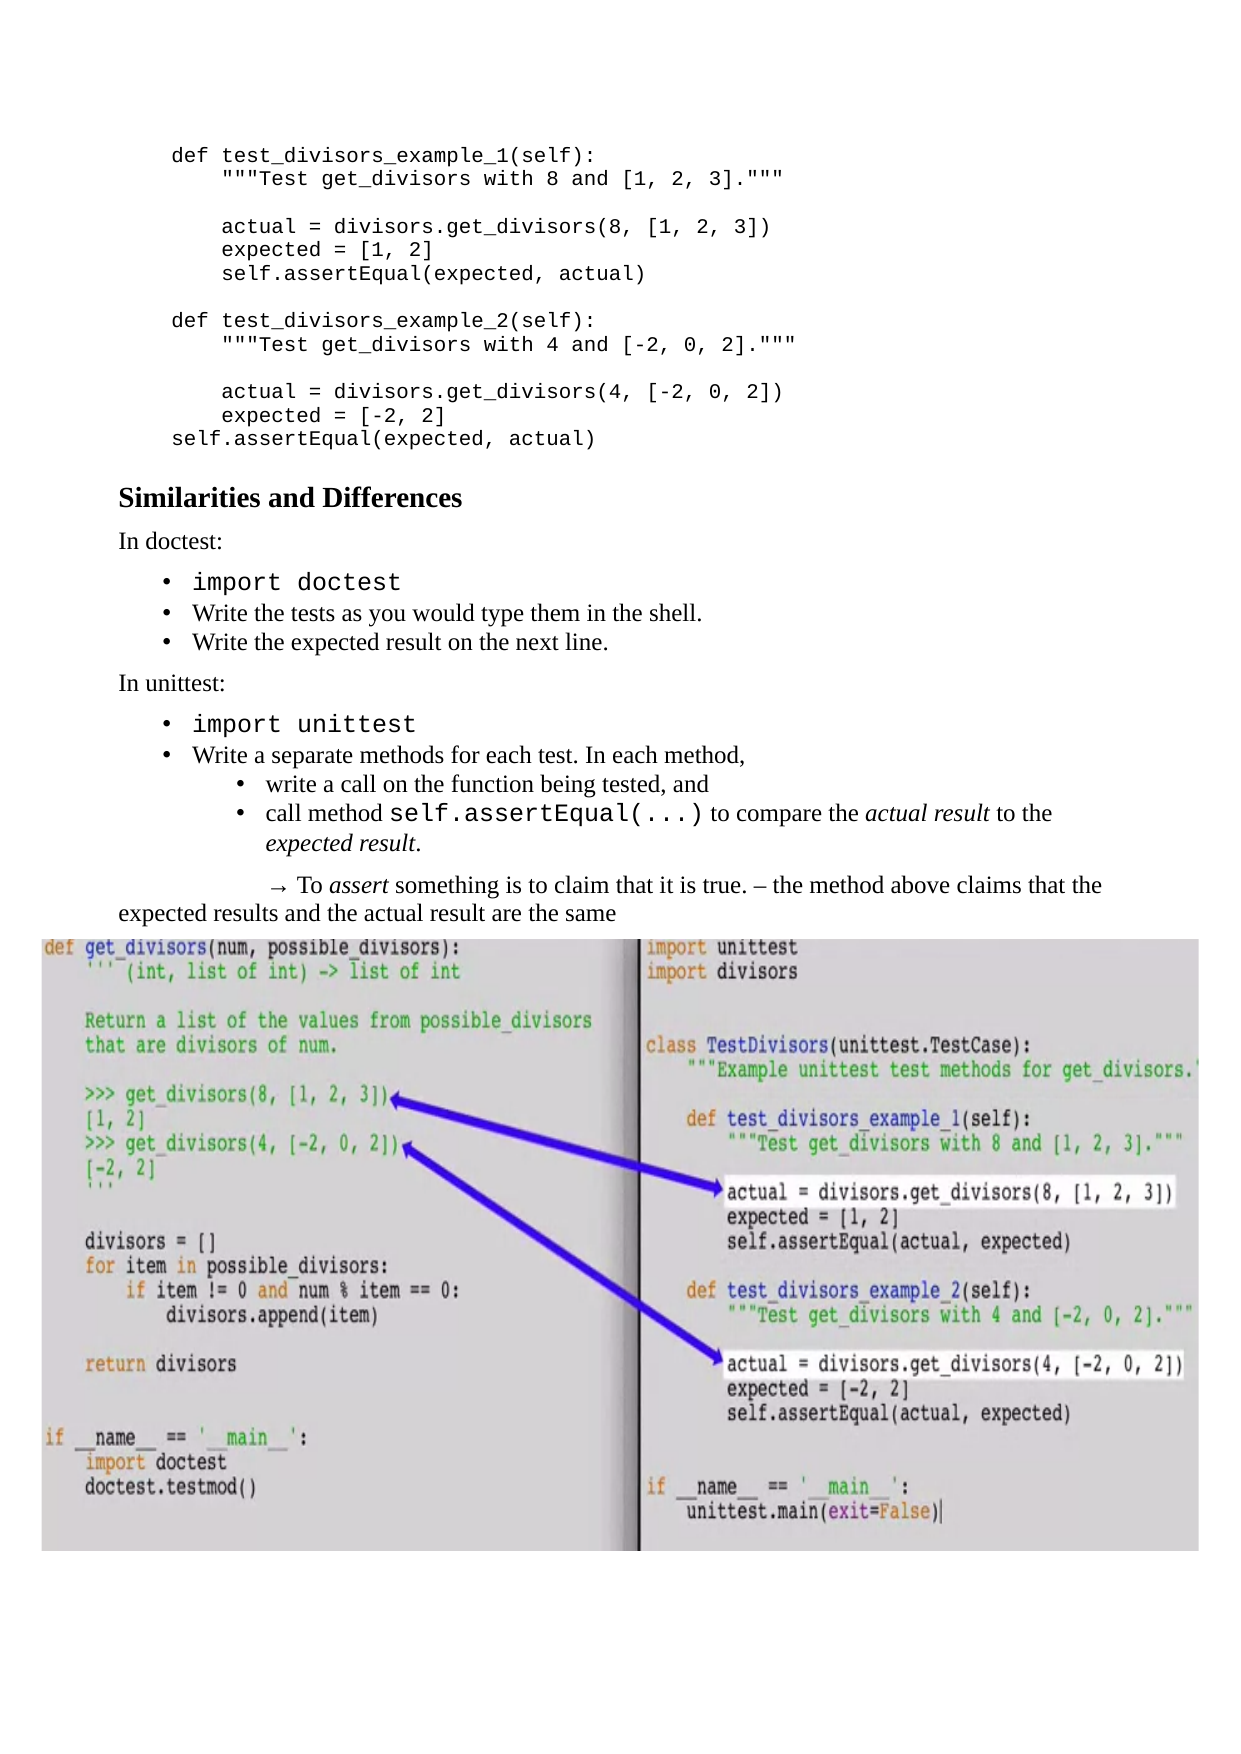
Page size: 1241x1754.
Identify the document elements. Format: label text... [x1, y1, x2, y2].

list Write a separate methods for each test. In each method, [162, 740, 1122, 769]
list Write the tests as you would type them in the shell. [162, 598, 1122, 627]
text In unittest: [118, 668, 1122, 697]
subtitle Similarities and Differences [118, 480, 1122, 513]
list call method self.assertEqual(...) to compare the actual result to the expected result. [236, 798, 1122, 857]
text → To assert something is to claim that it is true. – the method above claims that the expected results and the actual result are the same [118, 870, 1122, 927]
list import unittest [162, 709, 1122, 740]
text In doctest: [118, 526, 1122, 555]
table_header [821, 118, 1240, 455]
list write a call on the function being tested, and [236, 769, 1122, 798]
list Write the expected result on the next line. [162, 627, 1122, 656]
list import doctest [162, 567, 1122, 598]
table_header def test_divisors_example_1(self): """Test get_divisors with 8 and [1, 2, 3].""" actual = divisors.get_divisors(8, [1, 2, 3]) expected = [1, 2] self.assertEqual(expected, actual) def test_divisors_example_2(self): """Test get_divisors with 4 and [-2, 0, 2].""" actual = divisors.get_divisors(4, [-2, 0, 2]) expected = [-2, 2] self.assertEqual(expected, actual) [118, 118, 821, 455]
